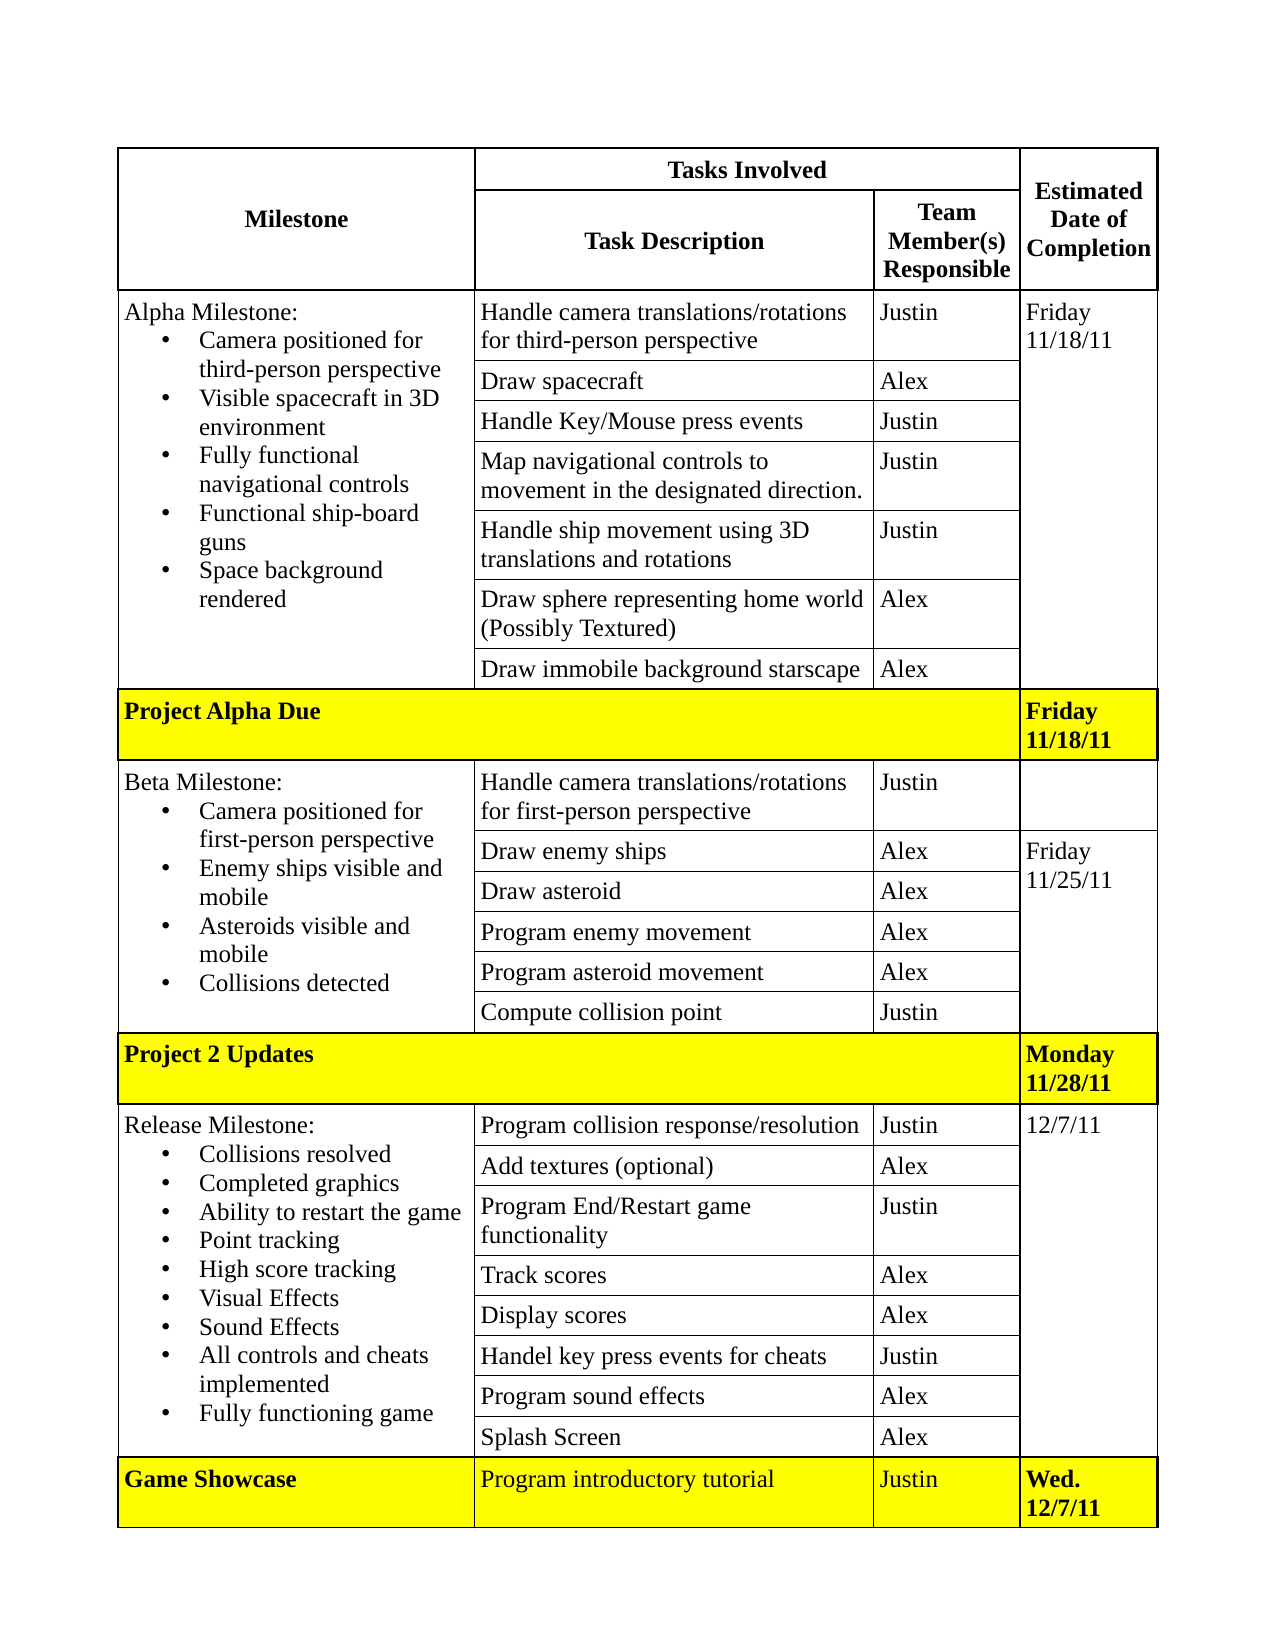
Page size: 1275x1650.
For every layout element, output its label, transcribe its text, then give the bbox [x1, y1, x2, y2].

table_cell [1021, 761, 1157, 830]
table_header Milestone [119, 149, 474, 289]
table_cell Justin [874, 1458, 1019, 1527]
table_cell Justin [874, 291, 1019, 360]
table_cell Splash Screen [475, 1417, 873, 1456]
table_cell Draw sphere representing home world (Possibly Textured) [475, 580, 873, 648]
table_cell Alex [874, 952, 1019, 991]
table_cell Team Member(s) Responsible [875, 191, 1019, 289]
table_cell Alex [874, 1146, 1019, 1185]
table_cell Justin [874, 511, 1019, 579]
table_cell Program enemy movement [475, 912, 873, 951]
table_cell Alex [874, 1376, 1019, 1416]
table_cell Project 2 Updates [119, 1034, 1019, 1103]
table_cell Beta Milestone: Camera positioned for first-person perspective Enemy ships visible and mobile Asteroids visible and mobile Collisions detected [119, 761, 474, 1032]
table_cell Friday 11/18/11 [1021, 291, 1157, 688]
table_cell Draw immobile background starscape [475, 649, 873, 688]
table_header Estimated Date of Completion [1021, 149, 1156, 289]
table_cell Program End/Restart game functionality [475, 1186, 873, 1254]
table_cell Justin [874, 1105, 1019, 1145]
table_cell Friday 11/18/11 [1021, 690, 1156, 759]
table_cell Alex [874, 1256, 1019, 1295]
table_cell Alex [874, 361, 1019, 400]
table_cell Alpha Milestone: Camera positioned for third-person perspective Visible spacecraft in 3D environment Fully functional navigational controls Functional ship-board guns Space background rendered [119, 291, 474, 688]
table_cell Map navigational controls to movement in the designated direction. [475, 442, 873, 510]
table_cell Task Description [476, 191, 873, 289]
table_cell Draw enemy ships [475, 831, 873, 871]
table_cell Alex [874, 1417, 1019, 1456]
table_cell Handel key press events for cheats [475, 1336, 873, 1375]
table_cell Draw spacecraft [475, 361, 873, 400]
table_cell Program sound effects [475, 1376, 873, 1416]
table_cell Release Milestone: Collisions resolved Completed graphics Ability to restart the game Point tracking High score tracking Visual Effects Sound Effects All controls and cheats implemented Fully functioning game [119, 1105, 474, 1456]
table_cell Handle camera translations/rotations for first-person perspective [475, 761, 873, 830]
table_cell Alex [874, 649, 1019, 688]
table_cell Monday 11/28/11 [1021, 1034, 1156, 1103]
table_cell Justin [874, 1336, 1019, 1375]
table_cell Add textures (optional) [475, 1146, 873, 1185]
table_cell Program collision response/resolution [475, 1105, 873, 1145]
table_cell Justin [874, 401, 1019, 441]
table_cell Alex [874, 831, 1019, 871]
table_header Tasks Involved [476, 149, 1019, 189]
table_cell Game Showcase [119, 1458, 474, 1527]
table_cell Justin [874, 761, 1019, 830]
table_cell Display scores [475, 1296, 873, 1335]
table_cell Justin [874, 992, 1019, 1032]
table_cell Wed. 12/7/11 [1021, 1458, 1156, 1527]
table_cell Friday 11/25/11 [1021, 831, 1157, 1032]
table_cell Draw asteroid [475, 872, 873, 911]
table_cell Project Alpha Due [119, 690, 1019, 759]
table_cell Program introductory tutorial [475, 1458, 873, 1527]
table_cell Alex [874, 1296, 1019, 1335]
table_cell 12/7/11 [1021, 1105, 1157, 1456]
table_cell Track scores [475, 1256, 873, 1295]
table_cell Program asteroid movement [475, 952, 873, 991]
table_cell Alex [874, 580, 1019, 648]
table_cell Alex [874, 872, 1019, 911]
table_cell Alex [874, 912, 1019, 951]
table_cell Handle Key/Mouse press events [475, 401, 873, 441]
table_cell Justin [874, 442, 1019, 510]
table_cell Handle camera translations/rotations for third-person perspective [475, 291, 873, 360]
table_cell Compute collision point [475, 992, 873, 1032]
table_cell Justin [874, 1186, 1019, 1254]
table_cell Handle ship movement using 3D translations and rotations [475, 511, 873, 579]
